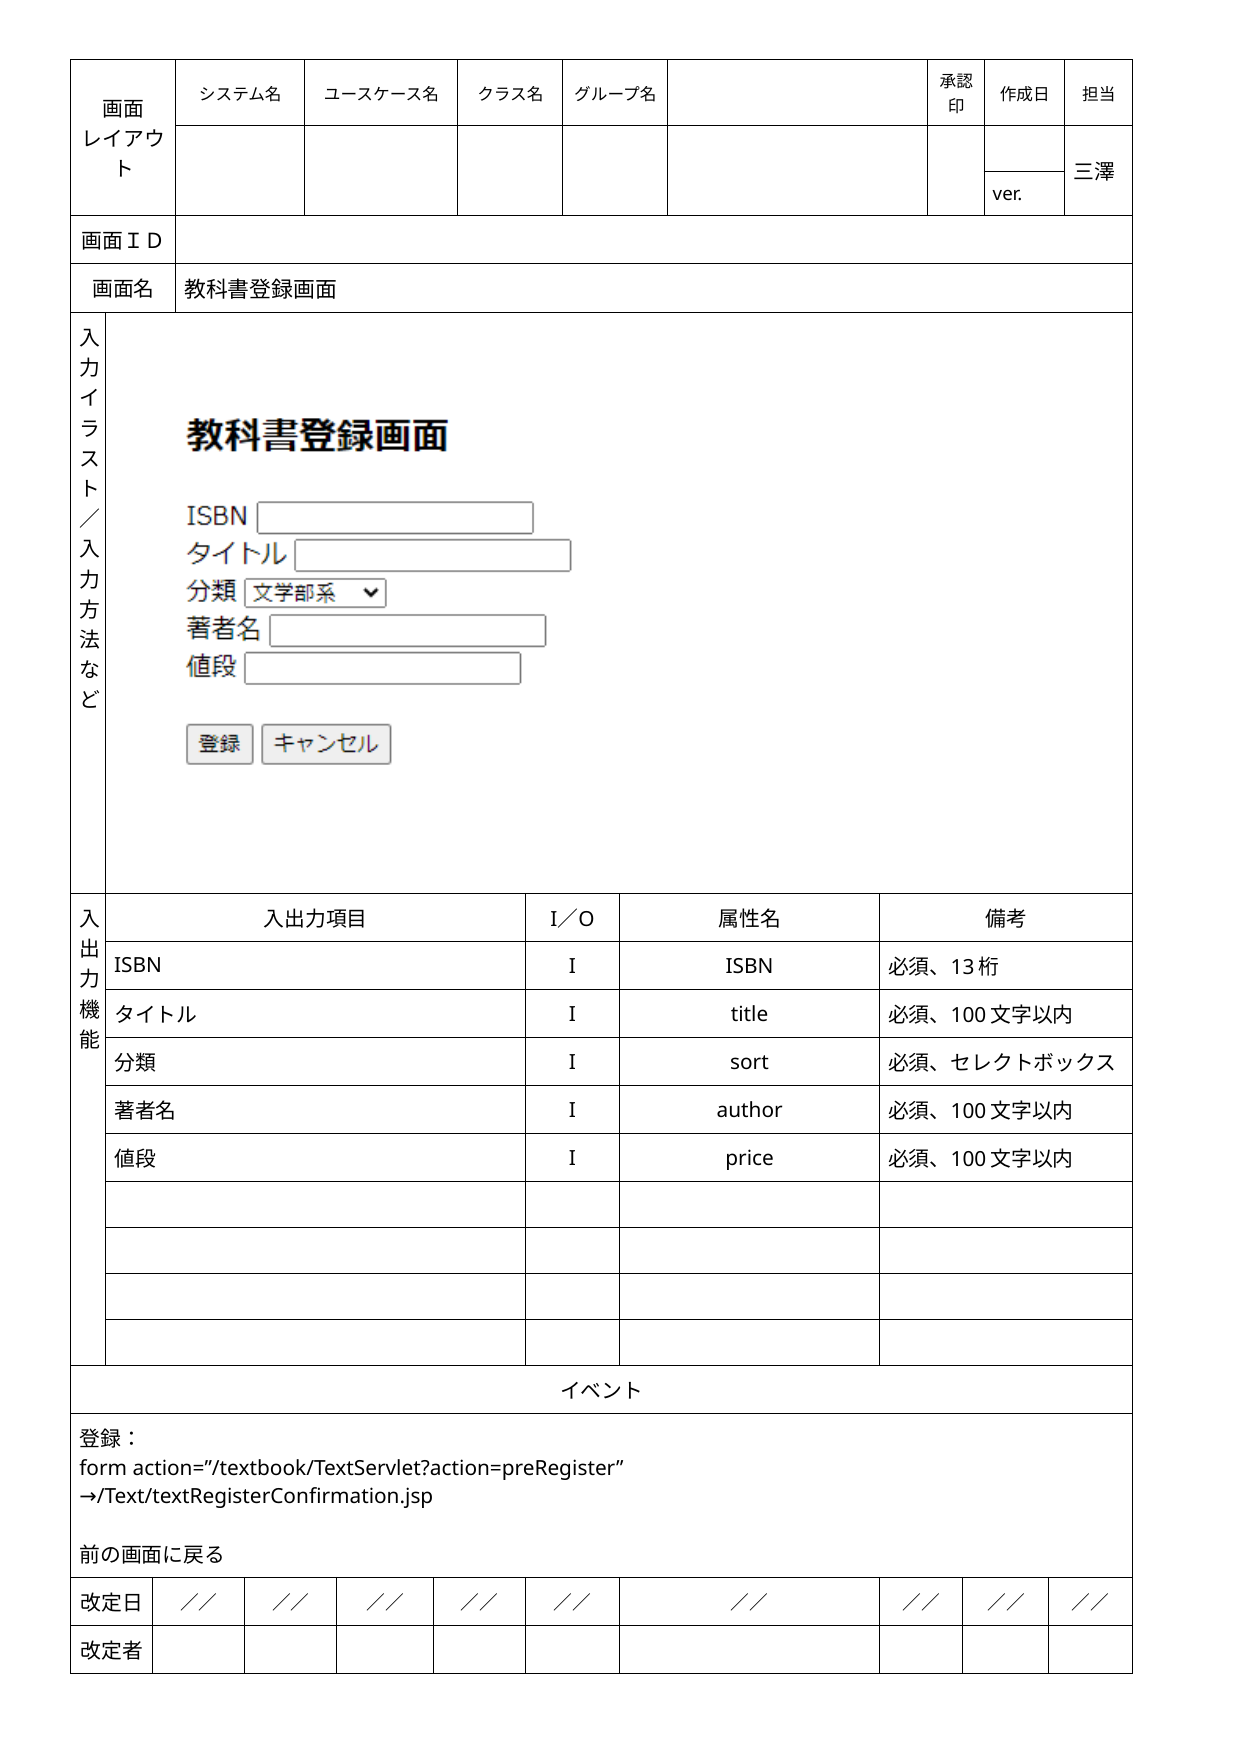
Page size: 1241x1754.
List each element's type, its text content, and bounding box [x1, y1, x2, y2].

table_cell [880, 1182, 1132, 1227]
table_cell 改定日 [71, 1578, 152, 1625]
table_cell I [526, 1086, 619, 1133]
table_cell [106, 313, 1132, 893]
table_cell [106, 1182, 525, 1227]
table_cell 必須、100文字以内 [880, 1086, 1132, 1133]
table_cell [928, 126, 984, 214]
table_cell I／O [526, 894, 619, 941]
table_cell [526, 1626, 619, 1673]
table_cell ／／ [245, 1578, 336, 1625]
table_cell title [620, 990, 879, 1037]
table_cell 必須、100文字以内 [880, 990, 1132, 1037]
table_cell [880, 1228, 1132, 1273]
table_cell 登録： form action=”/textbook/TextServlet?action=preRegister” →/Text/textRegisterConfirmation.jsp 前の画面に戻る [71, 1414, 1132, 1577]
table_cell I [526, 942, 619, 989]
table_cell ／／ [1049, 1578, 1132, 1625]
table_cell ／／ [963, 1578, 1048, 1625]
table_header 画面 レイアウト [71, 60, 175, 214]
table_cell 教科書登録画面 [176, 264, 1132, 312]
table_cell 値段 [106, 1134, 525, 1181]
table_cell イベント [71, 1366, 1132, 1413]
table_cell 分類 [106, 1038, 525, 1085]
table_header 承認印 [928, 60, 984, 125]
table_cell 画面名 [71, 264, 175, 312]
table_cell [106, 1320, 525, 1365]
table_cell 改定者 [71, 1626, 152, 1673]
table_header システム名 [176, 60, 304, 125]
table_header クラス名 [458, 60, 562, 125]
table_cell ISBN [620, 942, 879, 989]
table_cell [176, 126, 304, 214]
table_cell price [620, 1134, 879, 1181]
table_cell タイトル [106, 990, 525, 1037]
table_cell author [620, 1086, 879, 1133]
picture [174, 395, 1021, 801]
table_cell [620, 1320, 879, 1365]
table_cell [880, 1320, 1132, 1365]
table_cell sort [620, 1038, 879, 1085]
table_cell [337, 1626, 433, 1673]
table_header 担当 [1065, 60, 1132, 125]
table_cell [1049, 1626, 1132, 1673]
table_cell ／／ [153, 1578, 244, 1625]
table_cell I [526, 990, 619, 1037]
table_cell 画面ＩＤ [71, 216, 175, 262]
table_cell [526, 1228, 619, 1273]
table_cell I [526, 1134, 619, 1181]
table_header ユースケース名 [305, 60, 457, 125]
table_cell ／／ [620, 1578, 879, 1625]
table_cell I [526, 1038, 619, 1085]
table_cell ／／ [434, 1578, 525, 1625]
table_cell 三澤 [1065, 126, 1132, 214]
table_header 作成日 [985, 60, 1064, 125]
table_cell [563, 126, 667, 214]
table_cell [526, 1274, 619, 1319]
table_header [668, 60, 927, 125]
table_cell [880, 1626, 962, 1673]
table_cell ／／ [337, 1578, 433, 1625]
table_cell ver. [985, 172, 1064, 214]
table_cell 必須、13桁 [880, 942, 1132, 989]
table_header グループ名 [563, 60, 667, 125]
table_cell ／／ [880, 1578, 962, 1625]
table_cell [668, 126, 927, 214]
table_cell 備考 [880, 894, 1132, 941]
table_cell [153, 1626, 244, 1673]
table_cell ISBN [106, 942, 525, 989]
table_cell [620, 1274, 879, 1319]
table_cell [434, 1626, 525, 1673]
table_cell [963, 1626, 1048, 1673]
table_cell 属性名 [620, 894, 879, 941]
table_cell 必須、セレクトボックス [880, 1038, 1132, 1085]
table_cell [458, 126, 562, 214]
table_cell 著者名 [106, 1086, 525, 1133]
table_cell [620, 1228, 879, 1273]
table_cell [880, 1274, 1132, 1319]
table_cell 入出力項目 [106, 894, 525, 941]
table_cell [526, 1320, 619, 1365]
table_cell ／／ [526, 1578, 619, 1625]
table_cell [985, 126, 1064, 171]
table_cell [305, 126, 457, 214]
table_cell 入出力機能 [71, 894, 105, 1365]
table_cell 入力イラスト／入力方法など [71, 313, 105, 893]
table_cell [620, 1182, 879, 1227]
table_cell [176, 216, 1132, 262]
table_cell [106, 1228, 525, 1273]
table_cell [245, 1626, 336, 1673]
table_cell [106, 1274, 525, 1319]
table_cell [526, 1182, 619, 1227]
table_cell [620, 1626, 879, 1673]
table_cell 必須、100文字以内 [880, 1134, 1132, 1181]
